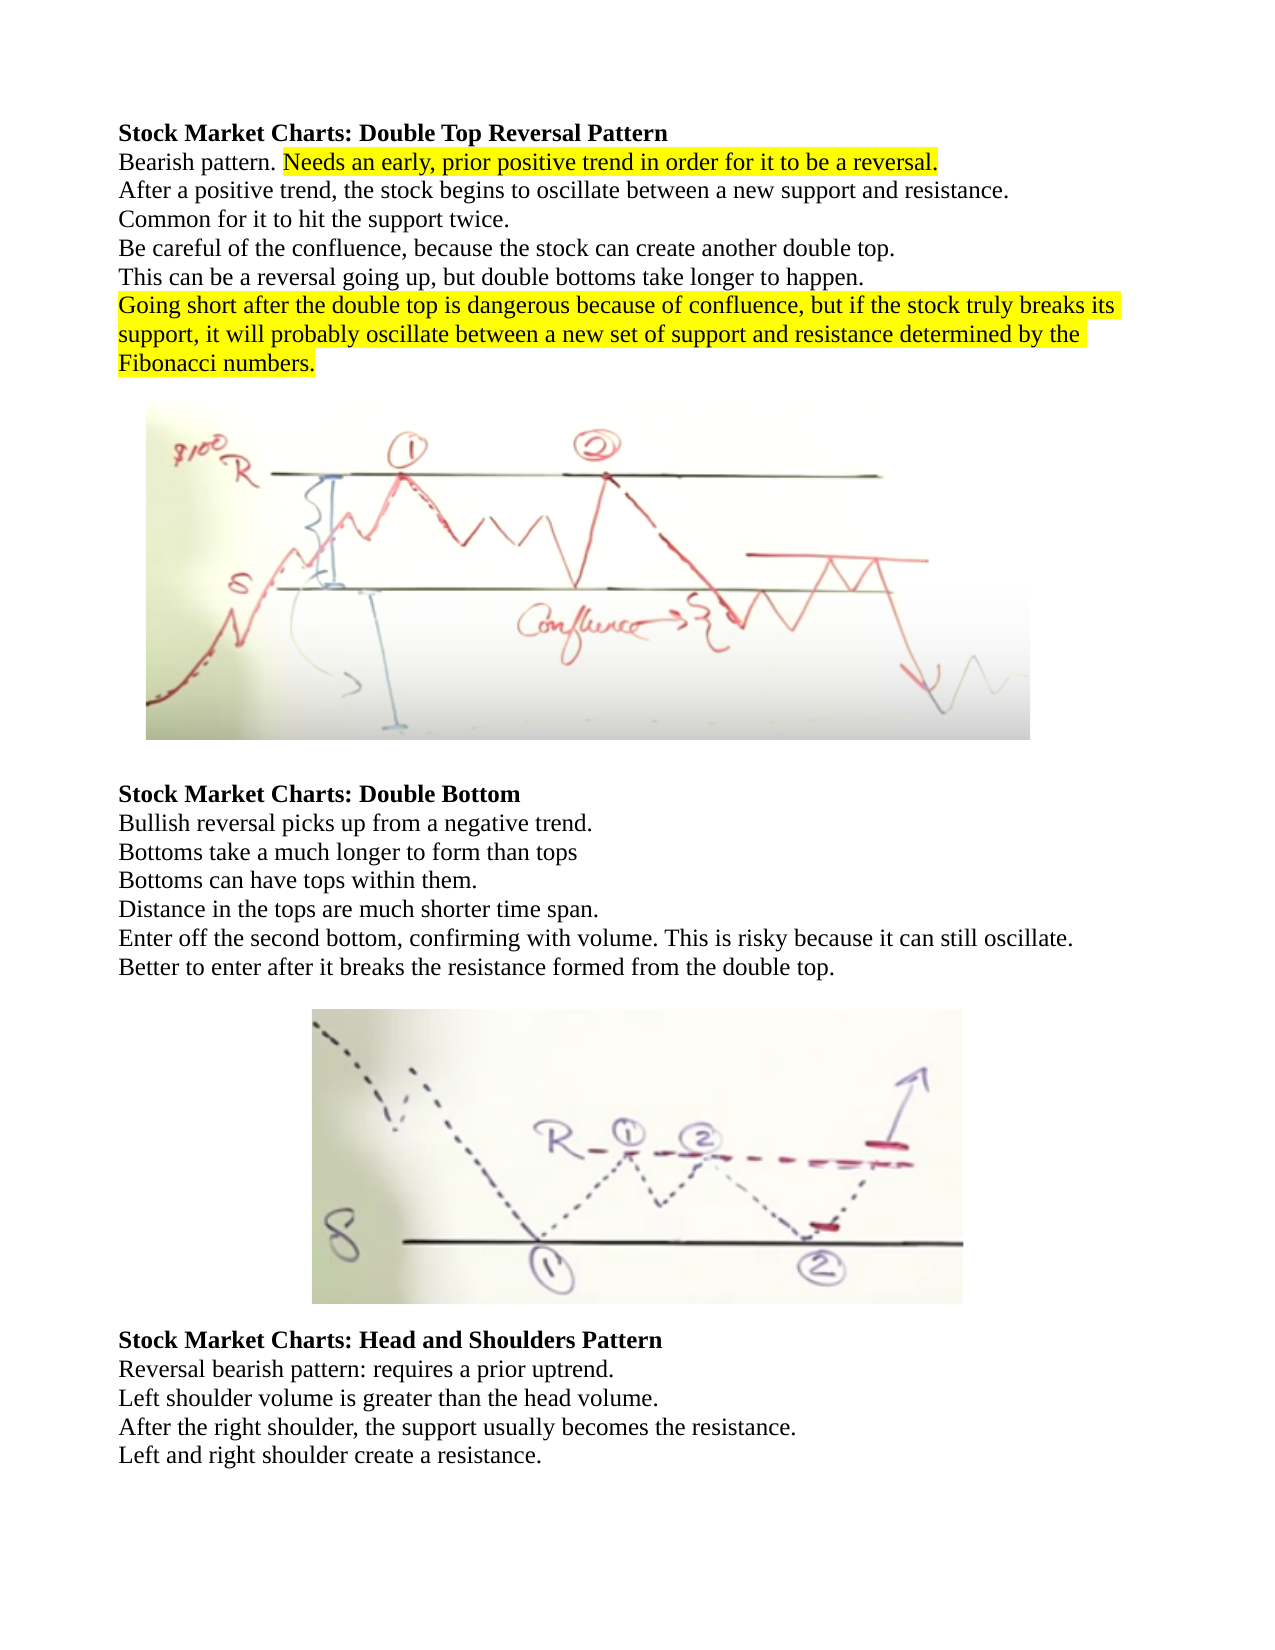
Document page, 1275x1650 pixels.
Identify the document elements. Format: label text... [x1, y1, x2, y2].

text Stock Market Charts: Double Bottom [118, 779, 1157, 808]
text Going short after the double top is dangerous because of confluence, but if the stock truly breaks its support, it will probably oscillate between a new set of support and resistance determined by the Fibonacci numbers. [118, 291, 1157, 377]
text Bearish pattern. Needs an early, prior positive trend in order for it to be a reversal. [118, 147, 1157, 176]
text Reversal bearish pattern: requires a prior uptrend. [118, 1354, 1157, 1383]
text Stock Market Charts: Head and Shoulders Pattern [118, 1326, 1157, 1354]
text Left shoulder volume is greater than the head volume. [118, 1383, 1157, 1412]
text Enter off the second bottom, confirming with volume. This is risky because it can still oscillate. [118, 923, 1157, 952]
picture [145, 401, 1031, 740]
text After the right shoulder, the support usually becomes the resistance. [118, 1412, 1157, 1441]
text Bullish reversal picks up from a negative trend. [118, 808, 1157, 837]
text Left and right shoulder create a resistance. [118, 1441, 1157, 1469]
picture [311, 1009, 964, 1304]
text Stock Market Charts: Double Top Reversal Pattern [118, 118, 1157, 147]
text Better to enter after it breaks the resistance formed from the double top. [118, 952, 1157, 981]
text Distance in the tops are much shorter time span. [118, 894, 1157, 923]
text Bottoms take a much longer to form than tops [118, 837, 1157, 866]
text Be careful of the confluence, because the stock can create another double top. [118, 233, 1157, 262]
text Bottoms can have tops within them. [118, 866, 1157, 894]
text This can be a reversal going up, but double bottoms take longer to happen. [118, 262, 1157, 291]
text Common for it to hit the support twice. [118, 204, 1157, 233]
text After a positive trend, the stock begins to oscillate between a new support and resistance. [118, 176, 1157, 204]
